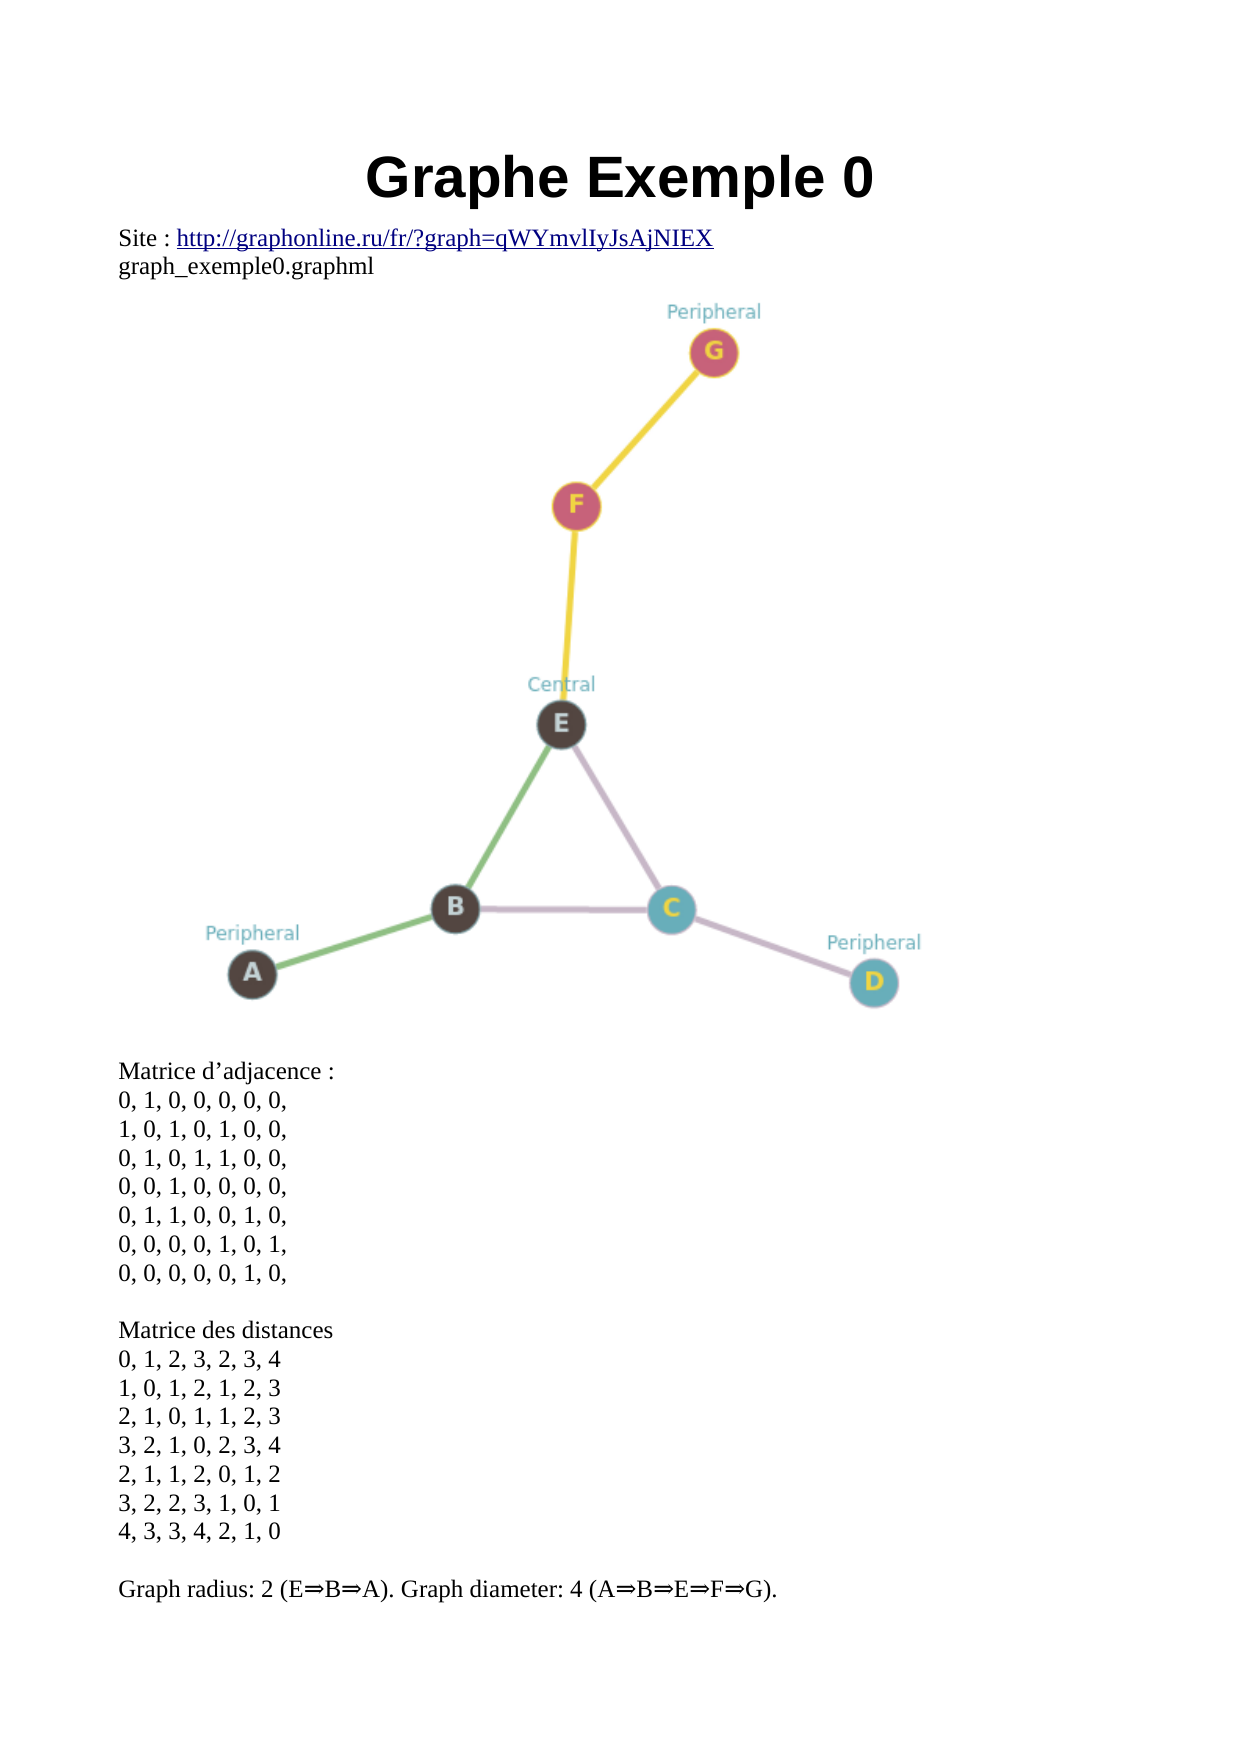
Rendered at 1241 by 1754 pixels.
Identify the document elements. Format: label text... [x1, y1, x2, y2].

text Matrice d’adjacence : [118, 1056, 1122, 1085]
text Graph radius: 2 (E⇒B⇒A). Graph diameter: 4 (A⇒B⇒E⇒F⇒G). [118, 1574, 1122, 1603]
text 0, 0, 1, 0, 0, 0, 0, [118, 1171, 1122, 1200]
text 0, 0, 0, 0, 0, 1, 0, [118, 1258, 1122, 1286]
text 2, 1, 1, 2, 0, 1, 2 [118, 1459, 1122, 1488]
text graph_exemple0.graphml [118, 251, 1122, 280]
text 0, 0, 0, 0, 1, 0, 1, [118, 1229, 1122, 1258]
picture [201, 283, 926, 1053]
text 0, 1, 1, 0, 0, 1, 0, [118, 1200, 1122, 1229]
text Matrice des distances [118, 1315, 1122, 1344]
title Graphe Exemple 0 [118, 143, 1122, 210]
text 1, 0, 1, 0, 1, 0, 0, [118, 1114, 1122, 1143]
text 1, 0, 1, 2, 1, 2, 3 [118, 1373, 1122, 1401]
text 3, 2, 2, 3, 1, 0, 1 [118, 1488, 1122, 1516]
text 0, 1, 2, 3, 2, 3, 4 [118, 1344, 1122, 1373]
text 0, 1, 0, 0, 0, 0, 0, [118, 1085, 1122, 1114]
text 4, 3, 3, 4, 2, 1, 0 [118, 1516, 1122, 1545]
text Site : http://graphonline.ru/fr/?graph=qWYmvlIyJsAjNIEX [118, 223, 1122, 251]
text 2, 1, 0, 1, 1, 2, 3 [118, 1401, 1122, 1430]
text 3, 2, 1, 0, 2, 3, 4 [118, 1430, 1122, 1459]
text 0, 1, 0, 1, 1, 0, 0, [118, 1143, 1122, 1171]
